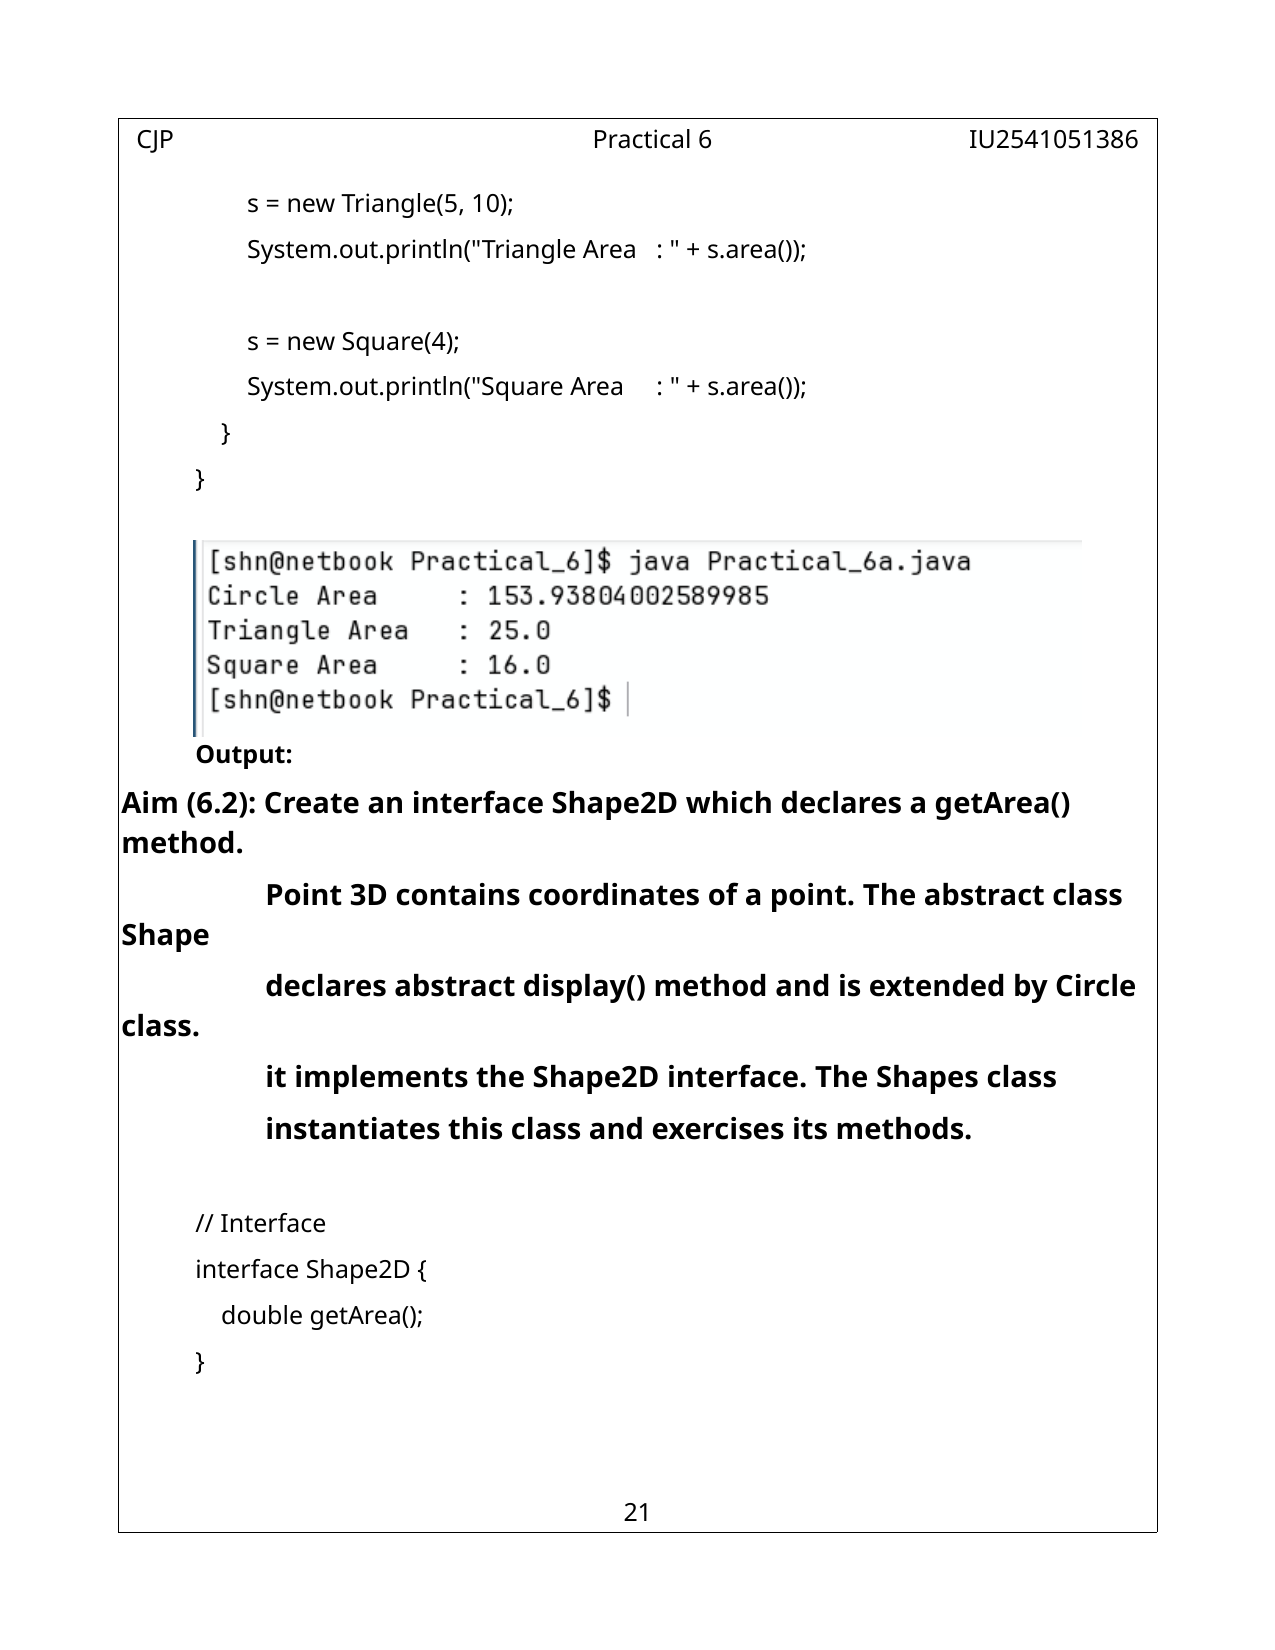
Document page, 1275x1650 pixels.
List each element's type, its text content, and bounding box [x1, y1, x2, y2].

text } [195, 415, 1154, 449]
text Point 3D contains coordinates of a point. The abstract class Shape [121, 874, 1154, 953]
text System.out.println("Triangle Area : " + s.area()); [195, 231, 1154, 265]
picture [193, 540, 1082, 737]
text s = new Triangle(5, 10); [195, 185, 1154, 219]
text } [195, 1343, 1154, 1377]
text double getArea(); [195, 1297, 1154, 1332]
text instantiates this class and exercises its methods. [121, 1108, 1154, 1148]
text } [195, 461, 1154, 495]
text Aim (6.2): Create an interface Shape2D which declares a getArea() method. [121, 783, 1154, 862]
text s = new Square(4); [195, 323, 1154, 357]
text it implements the Shape2D interface. The Shapes class [121, 1057, 1154, 1096]
text Output: [195, 507, 1154, 771]
text // Interface [121, 1206, 1154, 1240]
text System.out.println("Square Area : " + s.area()); [195, 369, 1154, 403]
text interface Shape2D { [195, 1252, 1154, 1286]
text declares abstract display() method and is extended by Circle class. [121, 965, 1154, 1045]
